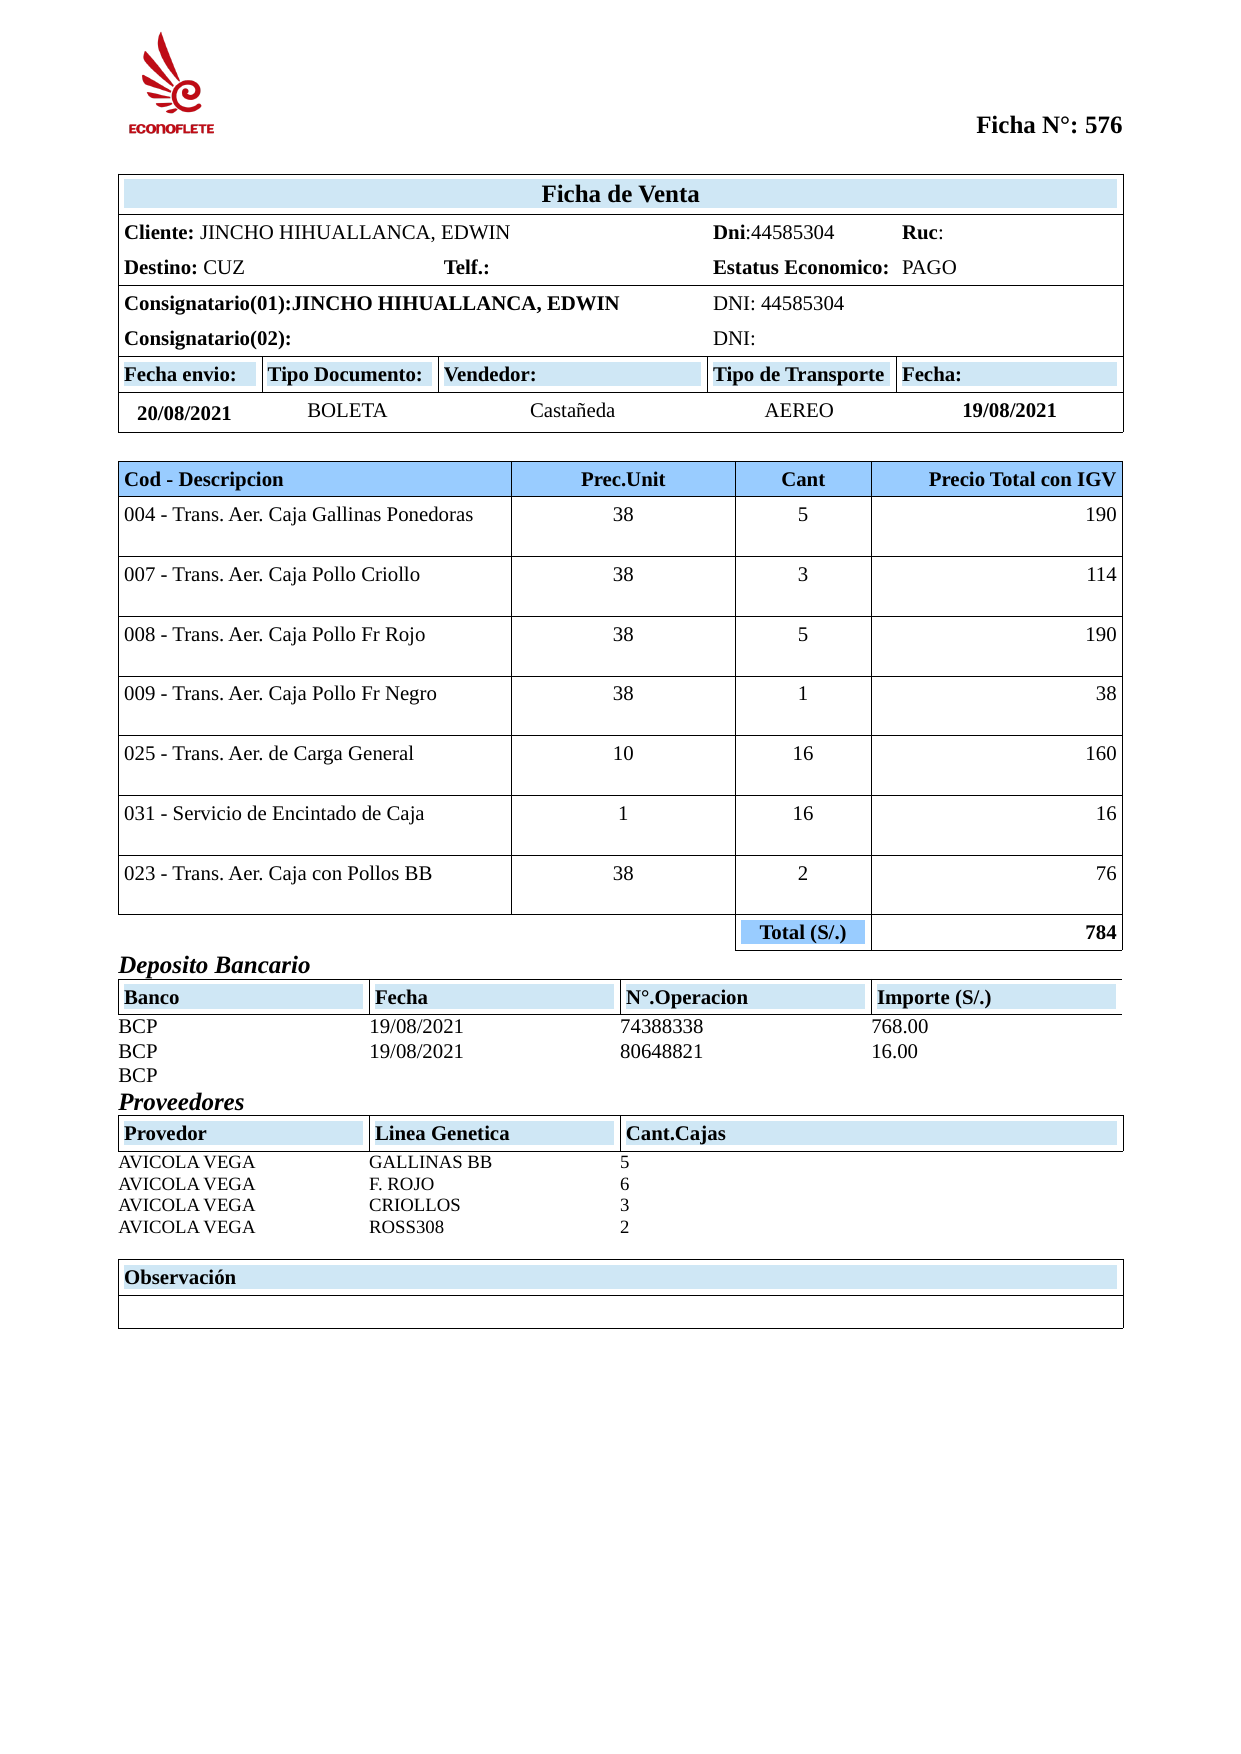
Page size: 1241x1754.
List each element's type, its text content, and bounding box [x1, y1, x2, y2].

table_cell 38 [872, 677, 1122, 735]
table_cell Cliente: JINCHO HIHUALLANCA, EDWIN [119, 215, 707, 249]
table_cell 38 [512, 677, 735, 735]
table_cell 19/08/2021 [369, 1039, 620, 1063]
table_cell 80648821 [620, 1039, 871, 1063]
table_cell BCP [118, 1015, 369, 1038]
table_cell 16 [736, 736, 871, 795]
table_cell DNI: [707, 321, 1123, 356]
table_cell 1 [736, 677, 871, 735]
table_cell PAGO [896, 249, 1123, 285]
table_cell 5 [736, 497, 871, 556]
table_cell 19/08/2021 [369, 1015, 620, 1038]
table_cell BOLETA [262, 393, 438, 432]
table_cell 3 [620, 1194, 1123, 1216]
table_cell 3 [736, 557, 871, 616]
table_cell 38 [512, 497, 735, 556]
table_cell 19/08/2021 [896, 393, 1123, 432]
table_header Cant [736, 462, 871, 496]
table_header Provedor [119, 1116, 369, 1151]
table_cell [119, 1296, 1123, 1328]
table_cell DNI: 44585304 [707, 286, 1123, 321]
table_header Linea Genetica [370, 1116, 620, 1151]
table_cell Telf.: [438, 249, 707, 285]
table_cell 16 [872, 796, 1122, 854]
table_cell 38 [512, 557, 735, 616]
table_cell 008 - Trans. Aer. Caja Pollo Fr Rojo [119, 617, 511, 676]
table_cell Vendedor: [439, 357, 707, 392]
table_header N°.Operacion [621, 980, 871, 1014]
table_cell 5 [620, 1152, 1123, 1173]
text Deposito Bancario [118, 950, 1122, 979]
table_cell [511, 915, 735, 950]
text Proveedores [118, 1087, 1122, 1115]
table_cell Consignatario(01):JINCHO HIHUALLANCA, EDWIN [119, 286, 707, 321]
table_cell 114 [872, 557, 1122, 616]
table_cell BCP [118, 1063, 369, 1087]
table_cell F. ROJO [369, 1173, 620, 1194]
table_cell 190 [872, 617, 1122, 676]
table_cell [620, 1238, 1123, 1259]
table_cell 190 [872, 497, 1122, 556]
table_cell 160 [872, 736, 1122, 795]
table_cell 768.00 [871, 1015, 1122, 1038]
table_cell 025 - Trans. Aer. de Carga General [119, 736, 511, 795]
table_cell 38 [512, 856, 735, 914]
table_cell AVICOLA VEGA [118, 1216, 369, 1237]
table_cell Dni:44585304 [707, 215, 896, 249]
table_header Ficha de Venta [119, 175, 1123, 214]
table_cell 2 [620, 1216, 1123, 1237]
table_cell GALLINAS BB [369, 1152, 620, 1173]
table_header Cod - Descripcion [119, 462, 511, 496]
table_cell AEREO [707, 393, 896, 432]
table_cell 6 [620, 1173, 1123, 1194]
table_cell 1 [512, 796, 735, 854]
table_cell ROSS308 [369, 1216, 620, 1237]
table_cell [369, 1063, 620, 1087]
table_cell 023 - Trans. Aer. Caja con Pollos BB [119, 856, 511, 914]
table_cell 20/08/2021 [119, 393, 262, 432]
table_cell AVICOLA VEGA [118, 1152, 369, 1173]
table_cell Consignatario(02): [119, 321, 707, 356]
table_cell [871, 1063, 1122, 1087]
table_cell Castañeda [438, 393, 707, 432]
table_cell 76 [872, 856, 1122, 914]
table_cell 007 - Trans. Aer. Caja Pollo Criollo [119, 557, 511, 616]
table_cell 004 - Trans. Aer. Caja Gallinas Ponedoras [119, 497, 511, 556]
table_cell [620, 1063, 871, 1087]
table_cell [118, 915, 511, 950]
table_cell Fecha: [897, 357, 1123, 392]
table_header Banco [119, 980, 369, 1014]
table_cell 031 - Servicio de Encintado de Caja [119, 796, 511, 854]
table_cell BCP [118, 1039, 369, 1063]
table_cell Destino: CUZ [119, 249, 438, 285]
table_cell Estatus Economico: [707, 249, 896, 285]
table_cell 784 [872, 915, 1122, 950]
table_cell AVICOLA VEGA [118, 1173, 369, 1194]
table_header Importe (S/.) [872, 980, 1122, 1014]
table_header Cant.Cajas [621, 1116, 1123, 1151]
table_cell 74388338 [620, 1015, 871, 1038]
picture [118, 31, 225, 134]
table_cell Tipo de Transporte [708, 357, 896, 392]
table_cell Tipo Documento: [263, 357, 438, 392]
table_header Prec.Unit [512, 462, 735, 496]
table_header Precio Total con IGV [872, 462, 1122, 496]
table_cell [369, 1238, 620, 1259]
table_header Observación [119, 1260, 1123, 1294]
table_cell [118, 1238, 369, 1259]
table_cell 16.00 [871, 1039, 1122, 1063]
table_cell Ruc: [896, 215, 1123, 249]
table_cell 2 [736, 856, 871, 914]
table_cell 009 - Trans. Aer. Caja Pollo Fr Negro [119, 677, 511, 735]
table_cell 16 [736, 796, 871, 854]
table_cell 5 [736, 617, 871, 676]
table_cell Total (S/.) [736, 915, 871, 950]
table_cell CRIOLLOS [369, 1194, 620, 1216]
table_header Fecha [370, 980, 620, 1014]
table_cell 10 [512, 736, 735, 795]
table_cell AVICOLA VEGA [118, 1194, 369, 1216]
table_cell 38 [512, 617, 735, 676]
table_cell Fecha envio: [119, 357, 262, 392]
